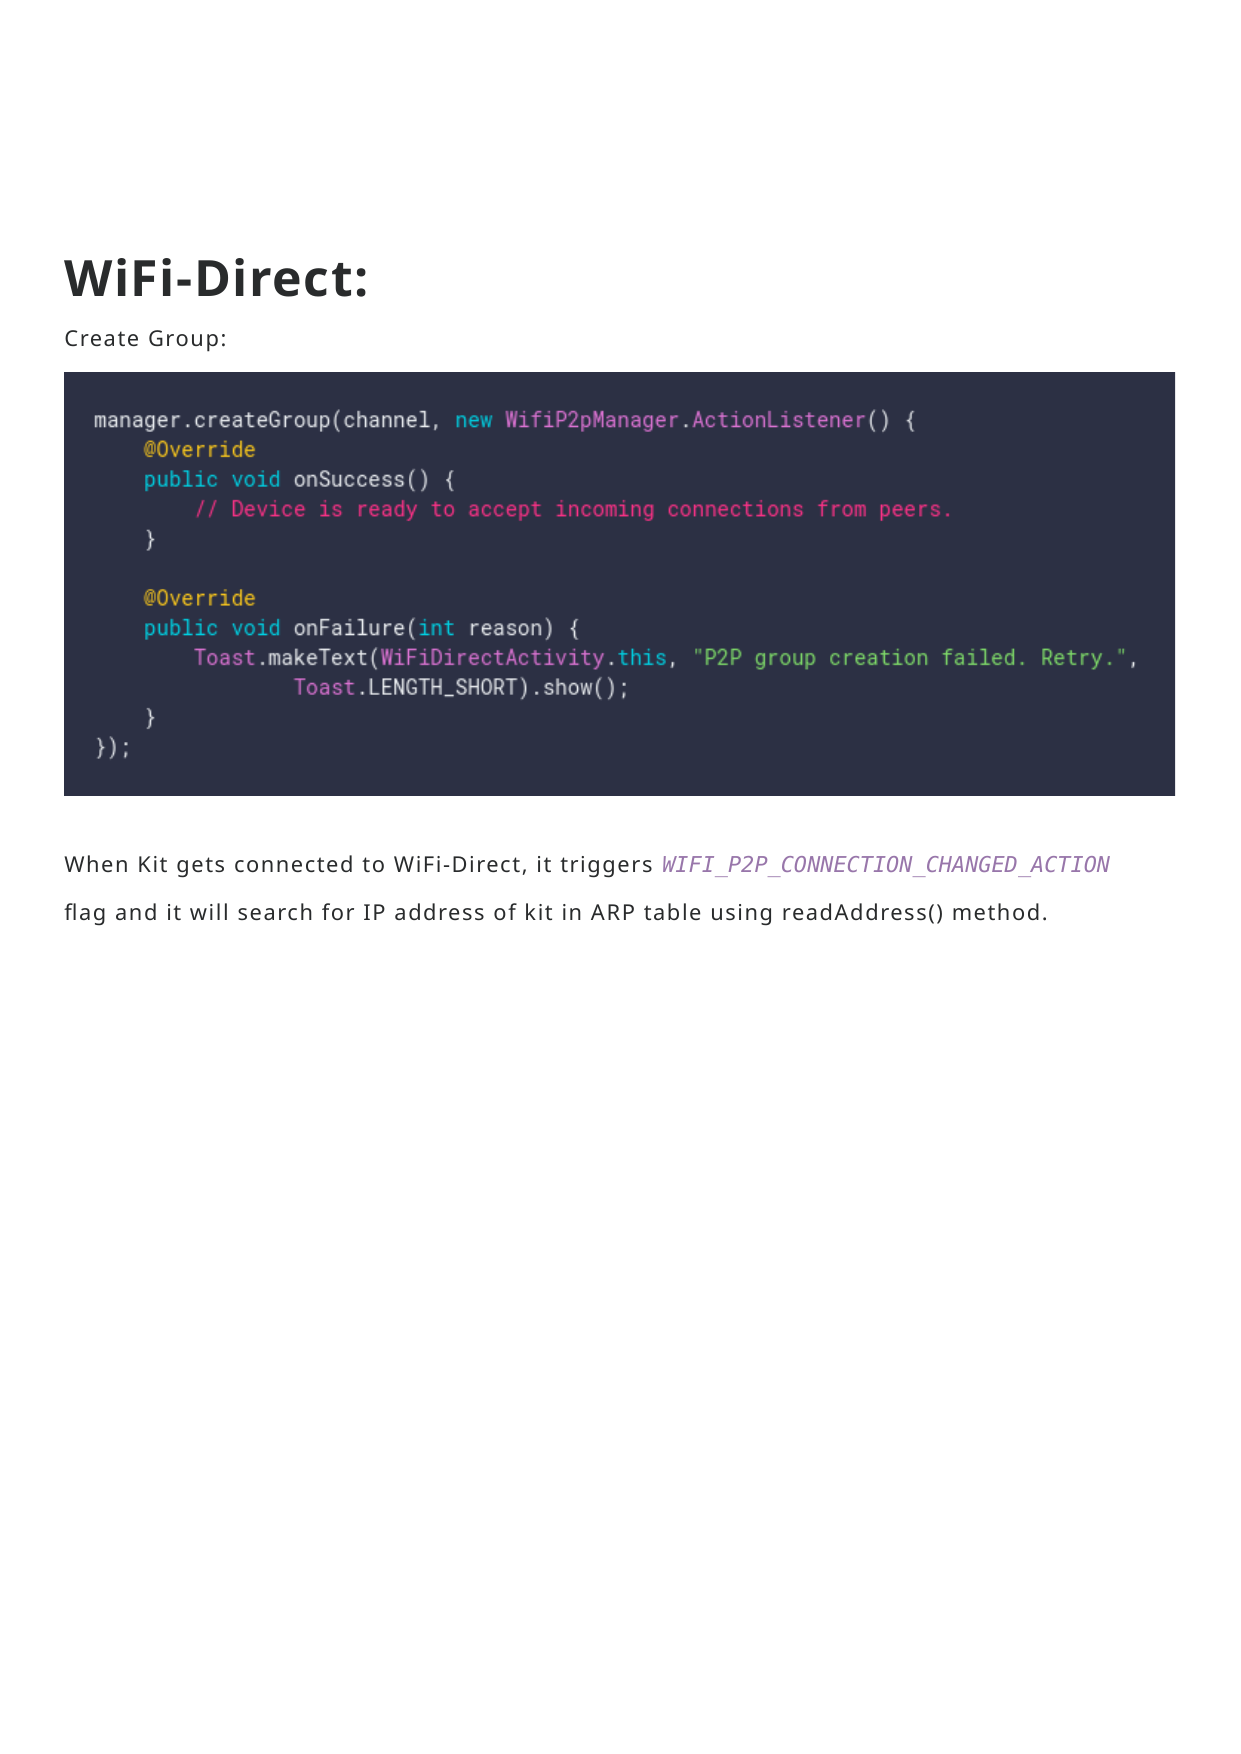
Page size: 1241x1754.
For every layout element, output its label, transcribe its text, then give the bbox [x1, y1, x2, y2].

text flag and it will search for IP address of kit in ARP table using readAddress() method. [64, 897, 1175, 927]
text When Kit gets connected to WiFi-Direct, it triggers WIFI_P2P_CONNECTION_CHANGED_ACTION [64, 849, 1175, 878]
picture [64, 372, 1175, 796]
text Create Group: [64, 323, 1175, 353]
subtitle WiFi-Direct: [64, 243, 1175, 311]
